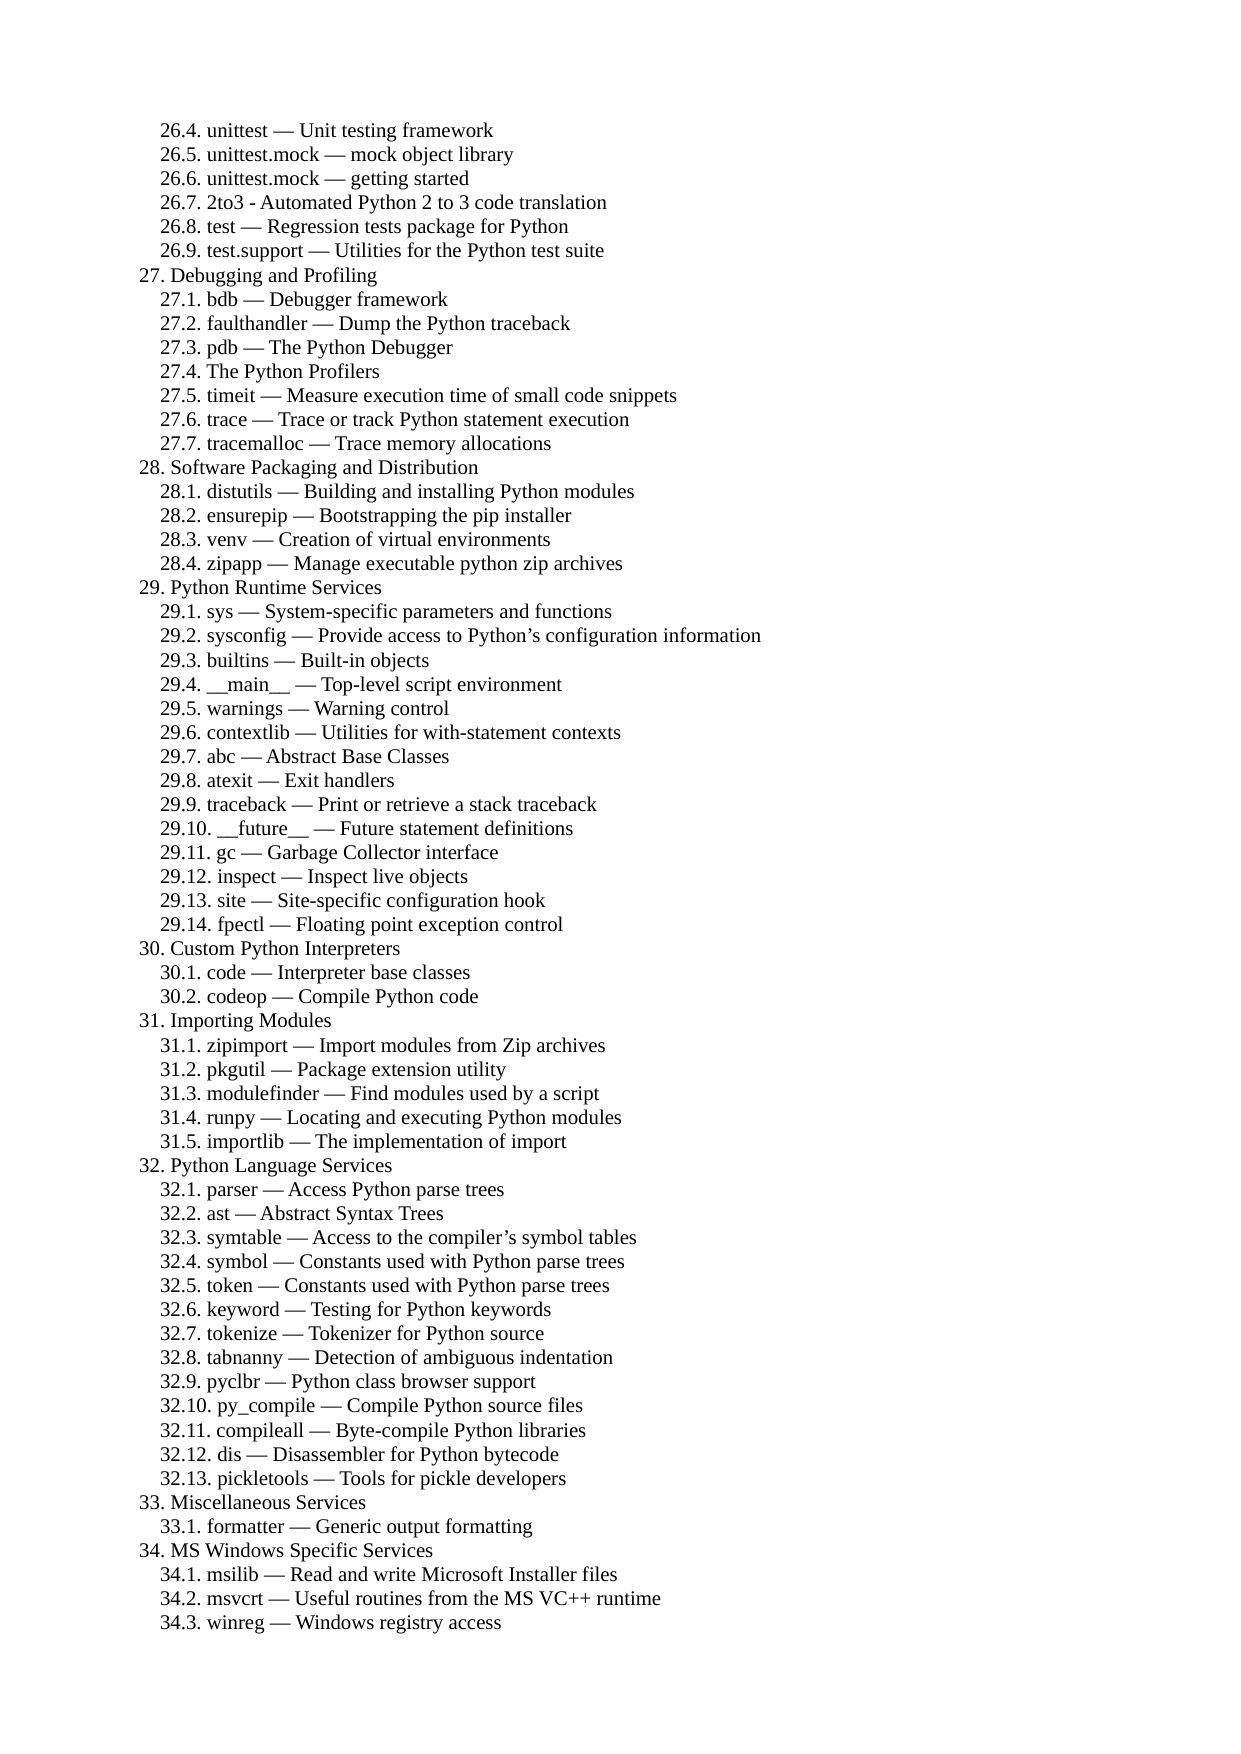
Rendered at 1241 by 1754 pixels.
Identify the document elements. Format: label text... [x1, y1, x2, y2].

text 29. Python Runtime Services [118, 575, 1122, 599]
text 30. Custom Python Interpreters [118, 936, 1122, 960]
text 34.3. winreg — Windows registry access [118, 1610, 1122, 1634]
text 28.2. ensurepip — Bootstrapping the pip installer [118, 503, 1122, 527]
text 27.7. tracemalloc — Trace memory allocations [118, 431, 1122, 455]
text 29.1. sys — System-specific parameters and functions [118, 599, 1122, 623]
text 29.2. sysconfig — Provide access to Python’s configuration information [118, 623, 1122, 647]
text 29.12. inspect — Inspect live objects [118, 864, 1122, 888]
text 27.1. bdb — Debugger framework [118, 287, 1122, 311]
text 32.8. tabnanny — Detection of ambiguous indentation [118, 1345, 1122, 1369]
text 28.1. distutils — Building and installing Python modules [118, 479, 1122, 503]
text 32.6. keyword — Testing for Python keywords [118, 1297, 1122, 1321]
text 34. MS Windows Specific Services [118, 1538, 1122, 1562]
text 29.7. abc — Abstract Base Classes [118, 744, 1122, 768]
text 32. Python Language Services [118, 1153, 1122, 1177]
text 31. Importing Modules [118, 1008, 1122, 1032]
text 27.2. faulthandler — Dump the Python traceback [118, 311, 1122, 335]
text 30.2. codeop — Compile Python code [118, 984, 1122, 1008]
text 32.3. symtable — Access to the compiler’s symbol tables [118, 1225, 1122, 1249]
text 27.5. timeit — Measure execution time of small code snippets [118, 383, 1122, 407]
text 34.2. msvcrt — Useful routines from the MS VC++ runtime [118, 1586, 1122, 1610]
text 29.8. atexit — Exit handlers [118, 768, 1122, 792]
text 29.6. contextlib — Utilities for with-statement contexts [118, 720, 1122, 744]
text 32.13. pickletools — Tools for pickle developers [118, 1466, 1122, 1490]
text 26.6. unittest.mock — getting started [118, 166, 1122, 190]
text 29.11. gc — Garbage Collector interface [118, 840, 1122, 864]
text 33. Miscellaneous Services [118, 1490, 1122, 1514]
text 32.1. parser — Access Python parse trees [118, 1177, 1122, 1201]
text 29.3. builtins — Built-in objects [118, 647, 1122, 672]
text 29.9. traceback — Print or retrieve a stack traceback [118, 792, 1122, 816]
text 31.1. zipimport — Import modules from Zip archives [118, 1032, 1122, 1057]
text 32.5. token — Constants used with Python parse trees [118, 1273, 1122, 1297]
text 27. Debugging and Profiling [118, 262, 1122, 287]
text 26.8. test — Regression tests package for Python [118, 214, 1122, 238]
text 29.13. site — Site-specific configuration hook [118, 888, 1122, 912]
text 27.6. trace — Trace or track Python statement execution [118, 407, 1122, 431]
text 32.9. pyclbr — Python class browser support [118, 1369, 1122, 1393]
text 31.2. pkgutil — Package extension utility [118, 1057, 1122, 1081]
text 27.4. The Python Profilers [118, 359, 1122, 383]
text 28. Software Packaging and Distribution [118, 455, 1122, 479]
text 31.4. runpy — Locating and executing Python modules [118, 1105, 1122, 1129]
text 26.4. unittest — Unit testing framework [118, 118, 1122, 142]
text 31.3. modulefinder — Find modules used by a script [118, 1081, 1122, 1105]
text 32.12. dis — Disassembler for Python bytecode [118, 1442, 1122, 1466]
text 30.1. code — Interpreter base classes [118, 960, 1122, 984]
text 32.10. py_compile — Compile Python source files [118, 1393, 1122, 1417]
text 32.11. compileall — Byte-compile Python libraries [118, 1417, 1122, 1442]
text 31.5. importlib — The implementation of import [118, 1129, 1122, 1153]
text 34.1. msilib — Read and write Microsoft Installer files [118, 1562, 1122, 1586]
text 28.4. zipapp — Manage executable python zip archives [118, 551, 1122, 575]
text 32.4. symbol — Constants used with Python parse trees [118, 1249, 1122, 1273]
text 26.7. 2to3 - Automated Python 2 to 3 code translation [118, 190, 1122, 214]
text 29.10. __future__ — Future statement definitions [118, 816, 1122, 840]
text 29.5. warnings — Warning control [118, 696, 1122, 720]
text 27.3. pdb — The Python Debugger [118, 335, 1122, 359]
text 29.4. __main__ — Top-level script environment [118, 672, 1122, 696]
text 33.1. formatter — Generic output formatting [118, 1514, 1122, 1538]
text 28.3. venv — Creation of virtual environments [118, 527, 1122, 551]
text 32.2. ast — Abstract Syntax Trees [118, 1201, 1122, 1225]
text 32.7. tokenize — Tokenizer for Python source [118, 1321, 1122, 1345]
text 26.5. unittest.mock — mock object library [118, 142, 1122, 166]
text 26.9. test.support — Utilities for the Python test suite [118, 238, 1122, 262]
text 29.14. fpectl — Floating point exception control [118, 912, 1122, 936]
